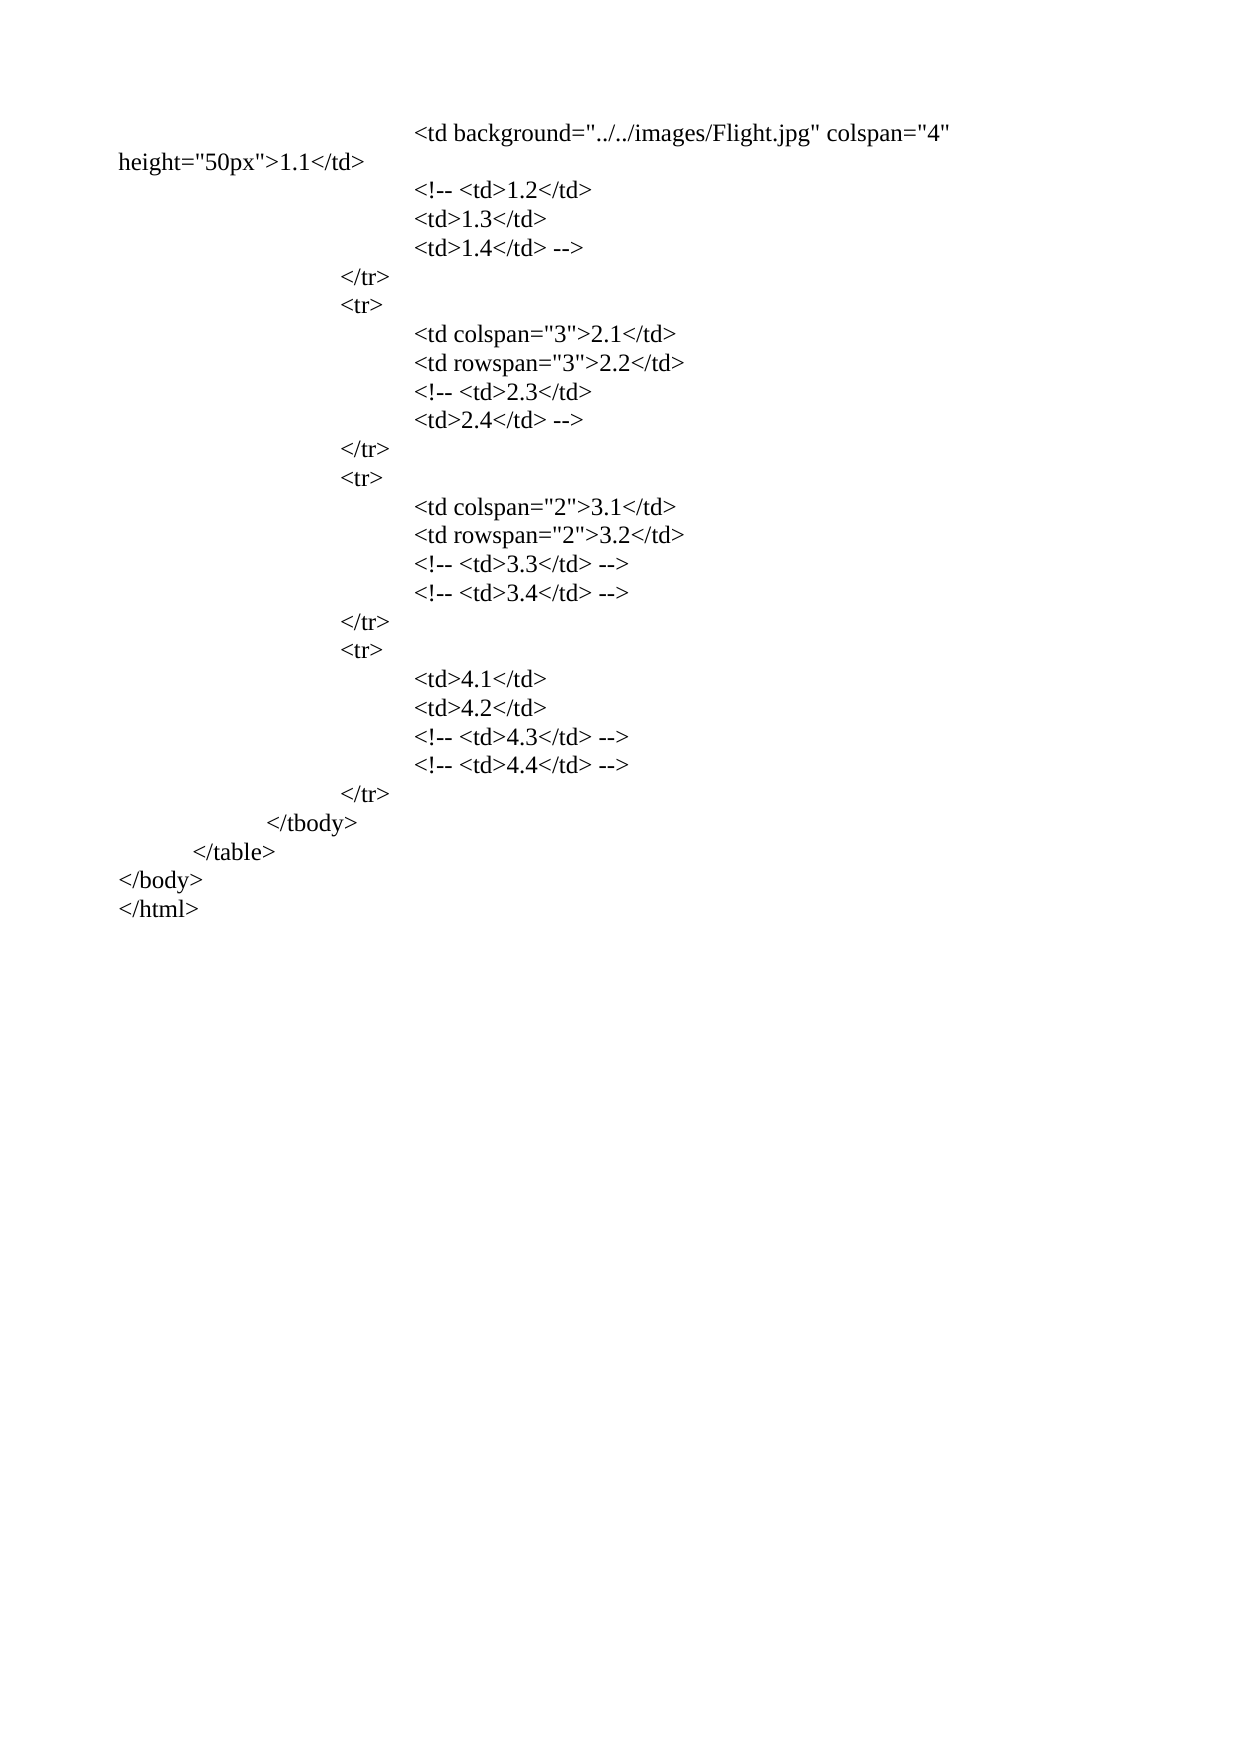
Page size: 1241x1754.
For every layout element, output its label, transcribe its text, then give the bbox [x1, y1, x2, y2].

text </tbody> [118, 808, 1122, 837]
text <!-- <td>4.3</td> --> [118, 722, 1122, 751]
text <td rowspan="2">3.2</td> [118, 521, 1122, 549]
text <!-- <td>3.3</td> --> [118, 549, 1122, 578]
text </tr> [118, 262, 1122, 291]
text </table> [118, 837, 1122, 866]
text <td>2.4</td> --> [118, 406, 1122, 434]
text <td background="../../images/Flight.jpg" colspan="4" height="50px">1.1</td> [118, 118, 1122, 176]
text </tr> [118, 434, 1122, 463]
text <!-- <td>4.4</td> --> [118, 751, 1122, 779]
text <!-- <td>3.4</td> --> [118, 578, 1122, 607]
text <!-- <td>2.3</td> [118, 377, 1122, 406]
text </body> [118, 866, 1122, 894]
text </tr> [118, 779, 1122, 808]
text <td>1.4</td> --> [118, 233, 1122, 262]
text <td>4.1</td> [118, 664, 1122, 693]
text <td colspan="3">2.1</td> [118, 319, 1122, 348]
text <td>4.2</td> [118, 693, 1122, 722]
text <td rowspan="3">2.2</td> [118, 348, 1122, 377]
text <tr> [118, 463, 1122, 492]
text </tr> [118, 607, 1122, 636]
text <td colspan="2">3.1</td> [118, 492, 1122, 521]
text <!-- <td>1.2</td> [118, 176, 1122, 204]
text <td>1.3</td> [118, 204, 1122, 233]
text <tr> [118, 291, 1122, 319]
text </html> [118, 894, 1122, 923]
text <tr> [118, 636, 1122, 664]
